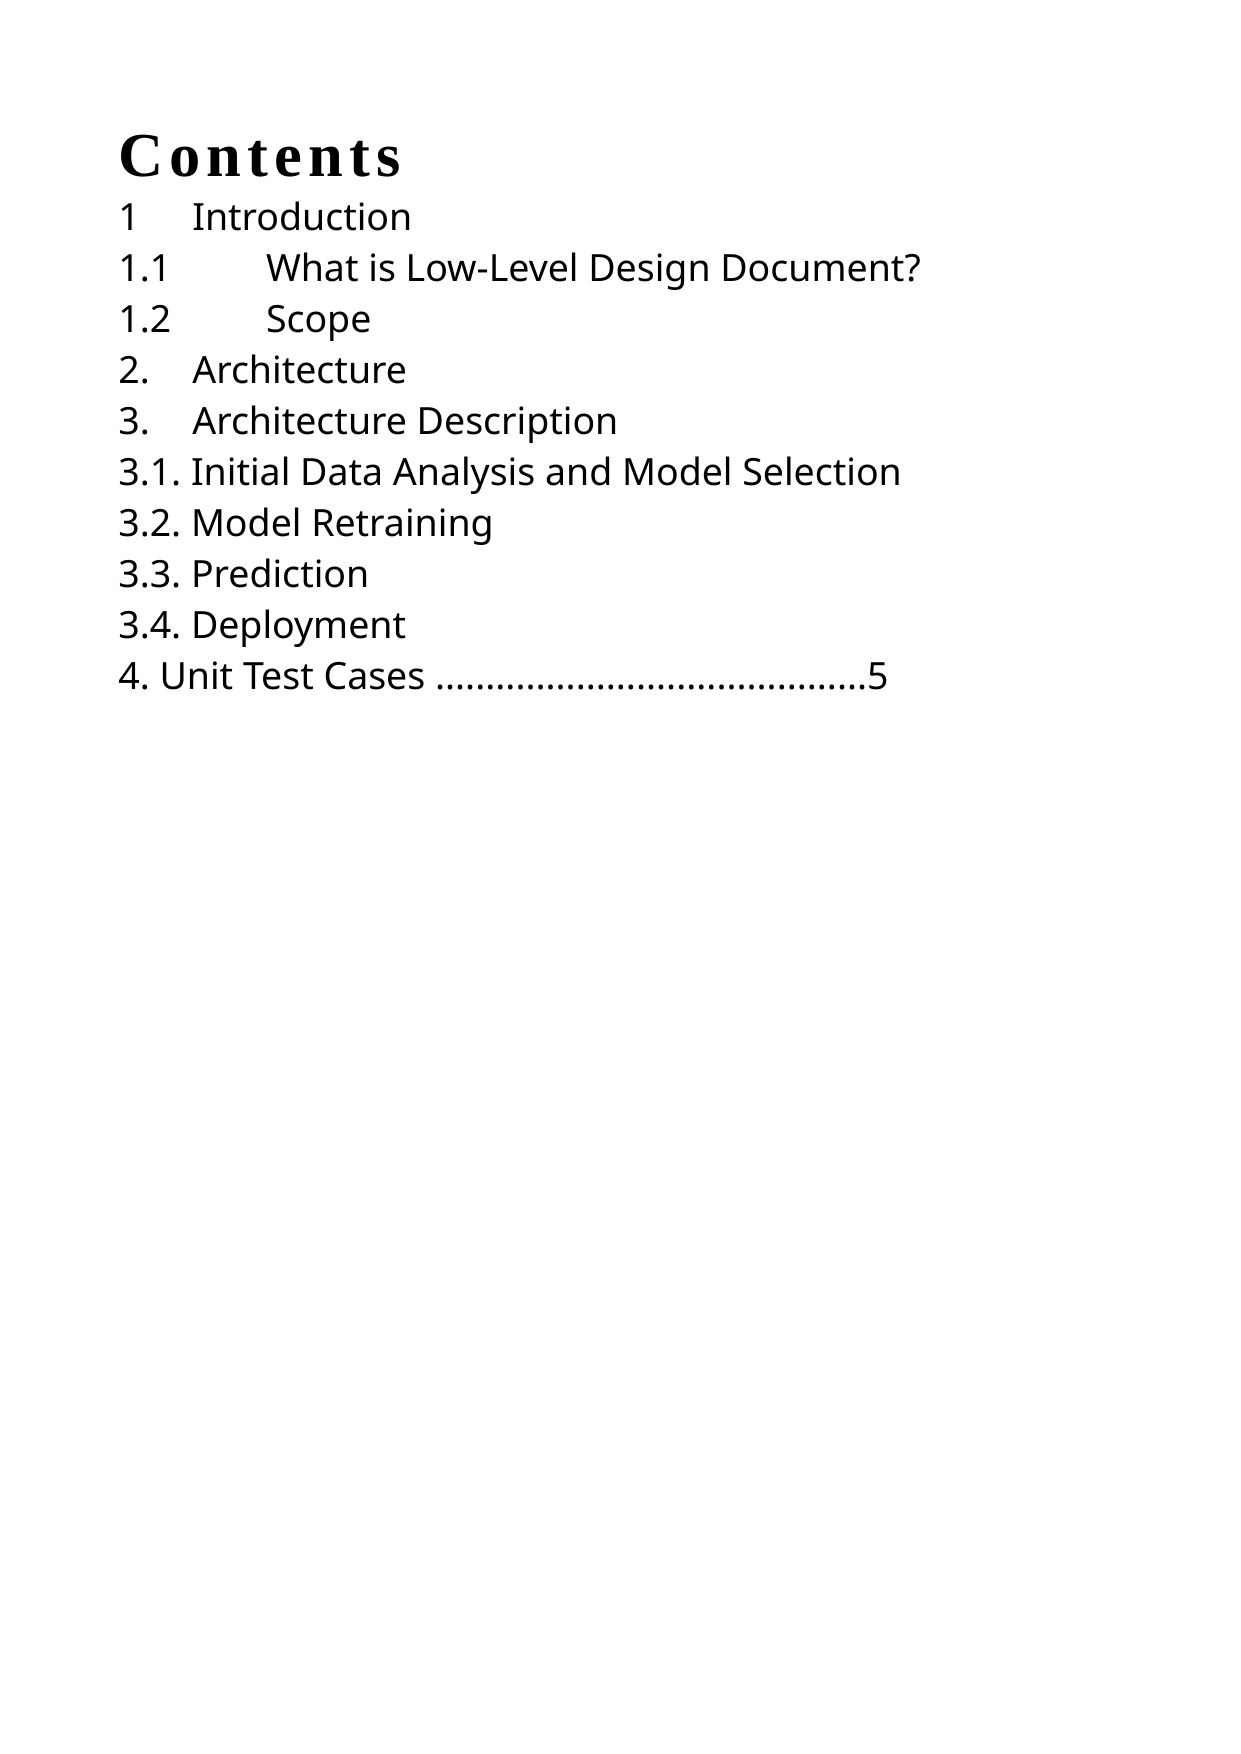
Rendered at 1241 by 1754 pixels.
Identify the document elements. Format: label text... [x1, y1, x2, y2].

text 3.1. Initial Data Analysis and Model Selection [118, 445, 1122, 496]
text 1.1 What is Low-Level Design Document? [118, 241, 1122, 292]
text 3.3. Prediction [118, 547, 1122, 598]
text 1 Introduction [118, 190, 1122, 241]
text Contents [118, 118, 1122, 190]
text 4. Unit Test Cases ...........................................5 [118, 649, 1122, 701]
text 1.2 Scope [118, 292, 1122, 343]
text 3.2. Model Retraining [118, 496, 1122, 547]
text 2. Architecture [118, 343, 1122, 394]
text 3.4. Deployment [118, 598, 1122, 649]
text 3. Architecture Description [118, 394, 1122, 445]
